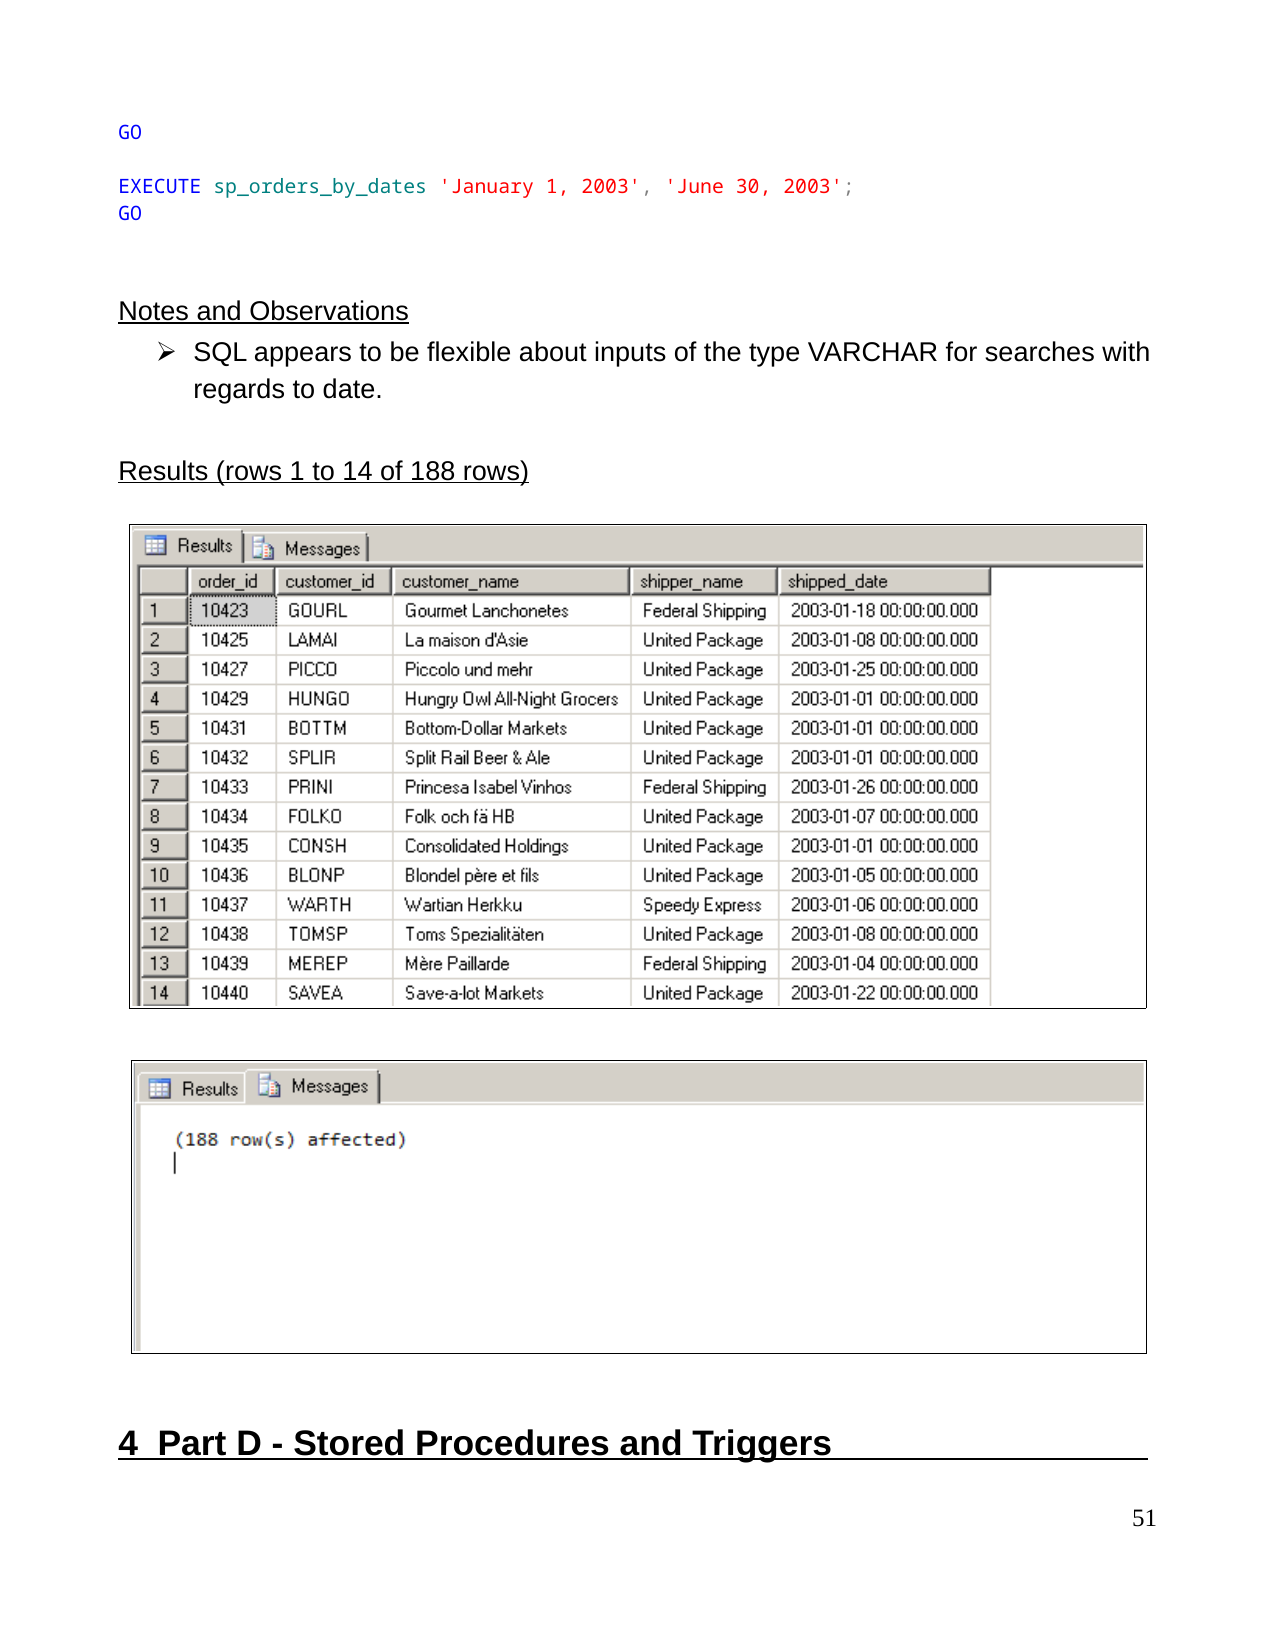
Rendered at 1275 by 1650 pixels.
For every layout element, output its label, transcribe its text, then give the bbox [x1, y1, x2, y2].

text 4 Part D - Stored Procedures and Triggers [118, 1422, 1157, 1463]
text EXECUTE sp_orders_by_dates 'January 1, 2003', 'June 30, 2003'; [118, 172, 1157, 199]
text Notes and Observations [118, 295, 1157, 326]
text GO [118, 118, 1157, 145]
picture [132, 526, 1144, 1006]
list SQL appears to be flexible about inputs of the type VARCHAR for searches with regards to date. [156, 336, 1157, 404]
text Results (rows 1 to 14 of 188 rows) [118, 455, 1157, 486]
text GO [118, 199, 1157, 226]
picture [133, 1063, 1144, 1351]
